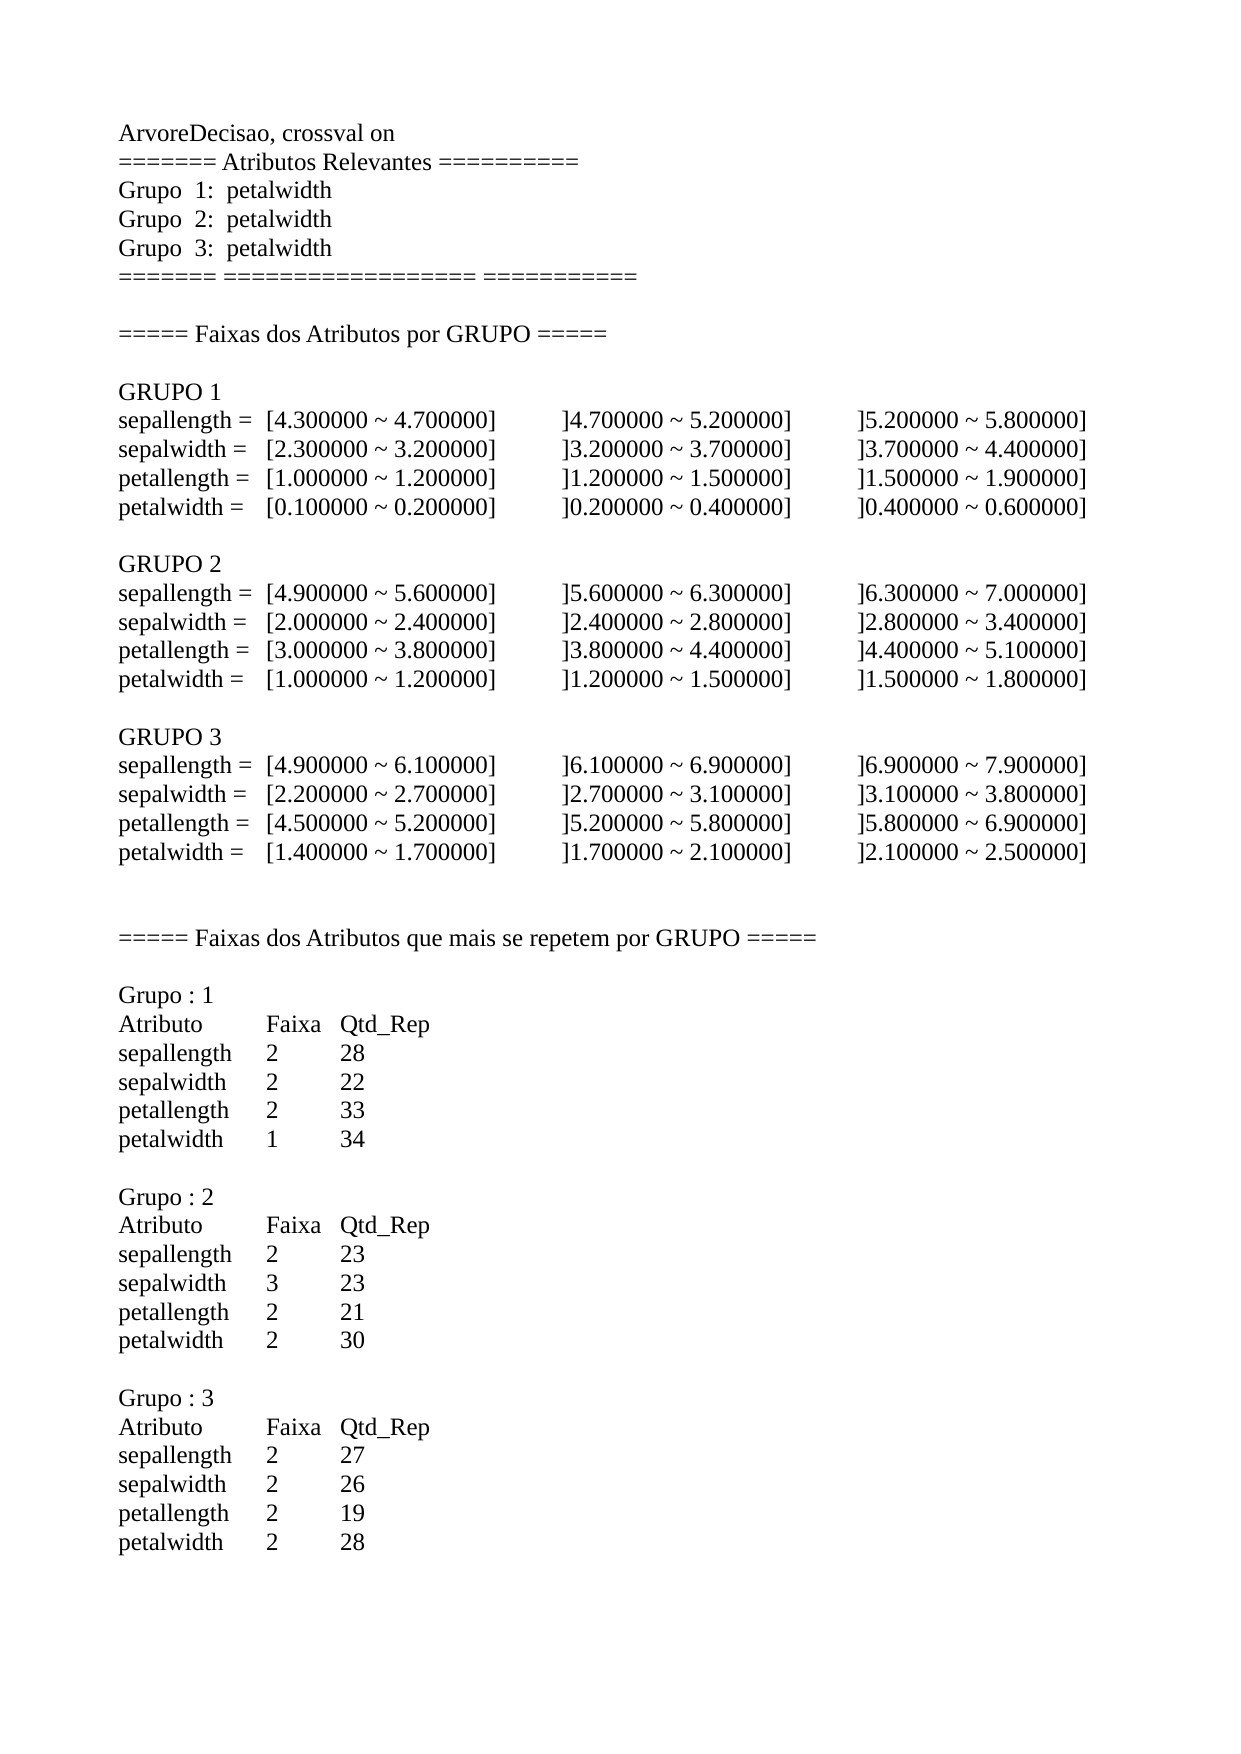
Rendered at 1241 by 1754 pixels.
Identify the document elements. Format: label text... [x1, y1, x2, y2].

text GRUPO 2 [118, 549, 1122, 578]
text ArvoreDecisao, crossval on [118, 118, 1122, 147]
text sepalwidth 2 26 [118, 1469, 1122, 1498]
text petalwidth = [1.400000 ~ 1.700000] ]1.700000 ~ 2.100000] ]2.100000 ~ 2.500000] [118, 837, 1122, 866]
text Grupo : 1 [118, 981, 1122, 1009]
text petallength 2 19 [118, 1498, 1122, 1527]
text Atributo Faixa Qtd_Rep [118, 1211, 1122, 1239]
text GRUPO 3 [118, 722, 1122, 751]
text sepallength 2 27 [118, 1441, 1122, 1469]
text petallength = [1.000000 ~ 1.200000] ]1.200000 ~ 1.500000] ]1.500000 ~ 1.900000] [118, 463, 1122, 492]
text ===== Faixas dos Atributos que mais se repetem por GRUPO ===== [118, 923, 1122, 952]
text Grupo : 3 [118, 1383, 1122, 1412]
text sepallength 2 28 [118, 1038, 1122, 1067]
text sepalwidth = [2.300000 ~ 3.200000] ]3.200000 ~ 3.700000] ]3.700000 ~ 4.400000] [118, 434, 1122, 463]
text petalwidth 1 34 [118, 1124, 1122, 1153]
text petalwidth = [0.100000 ~ 0.200000] ]0.200000 ~ 0.400000] ]0.400000 ~ 0.600000] [118, 492, 1122, 521]
text Atributo Faixa Qtd_Rep [118, 1009, 1122, 1038]
text sepalwidth = [2.200000 ~ 2.700000] ]2.700000 ~ 3.100000] ]3.100000 ~ 3.800000] [118, 779, 1122, 808]
text sepalwidth 2 22 [118, 1067, 1122, 1096]
text sepallength = [4.900000 ~ 5.600000] ]5.600000 ~ 6.300000] ]6.300000 ~ 7.000000] [118, 578, 1122, 607]
text sepallength = [4.900000 ~ 6.100000] ]6.100000 ~ 6.900000] ]6.900000 ~ 7.900000] [118, 751, 1122, 779]
text ======= ================== =========== [118, 262, 1122, 291]
text GRUPO 1 [118, 377, 1122, 406]
text petalwidth 2 28 [118, 1527, 1122, 1556]
text petalwidth = [1.000000 ~ 1.200000] ]1.200000 ~ 1.500000] ]1.500000 ~ 1.800000] [118, 664, 1122, 693]
text Grupo 1: petalwidth [118, 176, 1122, 204]
text sepallength 2 23 [118, 1239, 1122, 1268]
text ======= Atributos Relevantes ========== [118, 147, 1122, 176]
text petalwidth 2 30 [118, 1326, 1122, 1354]
text Grupo : 2 [118, 1182, 1122, 1211]
text petallength 2 21 [118, 1297, 1122, 1326]
text petallength 2 33 [118, 1096, 1122, 1124]
text petallength = [3.000000 ~ 3.800000] ]3.800000 ~ 4.400000] ]4.400000 ~ 5.100000] [118, 636, 1122, 664]
text sepalwidth = [2.000000 ~ 2.400000] ]2.400000 ~ 2.800000] ]2.800000 ~ 3.400000] [118, 607, 1122, 636]
text petallength = [4.500000 ~ 5.200000] ]5.200000 ~ 5.800000] ]5.800000 ~ 6.900000] [118, 808, 1122, 837]
text sepallength = [4.300000 ~ 4.700000] ]4.700000 ~ 5.200000] ]5.200000 ~ 5.800000] [118, 406, 1122, 434]
text ===== Faixas dos Atributos por GRUPO ===== [118, 319, 1122, 348]
text sepalwidth 3 23 [118, 1268, 1122, 1297]
text Atributo Faixa Qtd_Rep [118, 1412, 1122, 1441]
text Grupo 2: petalwidth [118, 204, 1122, 233]
text Grupo 3: petalwidth [118, 233, 1122, 262]
